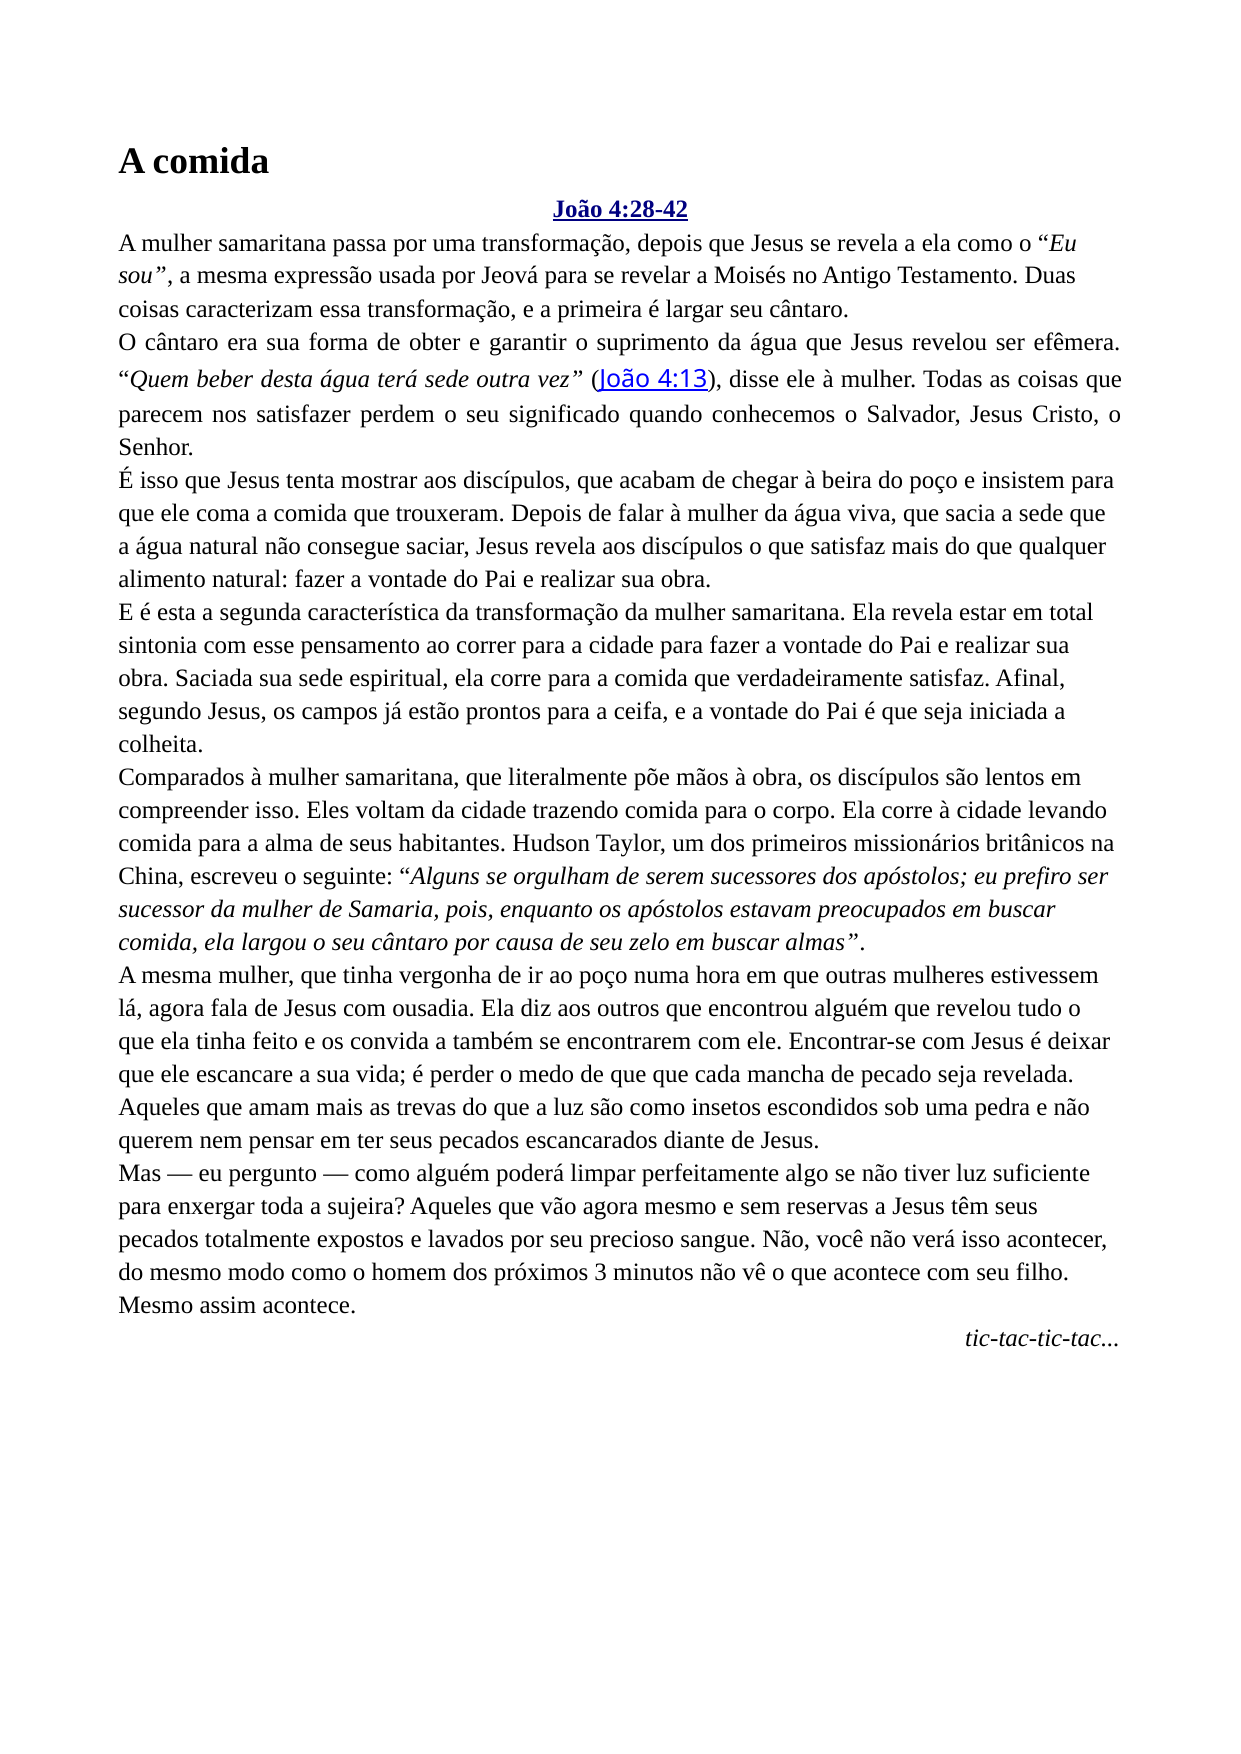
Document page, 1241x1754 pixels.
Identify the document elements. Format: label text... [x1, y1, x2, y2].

text É isso que Jesus tenta mostrar aos discípulos, que acabam de chegar à beira do poço e insistem para que ele coma a comida que trouxeram. Depois de falar à mulher da água viva, que sacia a sede que a água natural não consegue saciar, Jesus revela aos discípulos o que satisfaz mais do que qualquer alimento natural: fazer a vontade do Pai e realizar sua obra. [118, 465, 1122, 593]
text A mulher samaritana passa por uma transformação, depois que Jesus se revela a ela como o “Eu sou”, a mesma expressão usada por Jeová para se revelar a Moisés no Antigo Testamento. Duas coisas caracterizam essa transformação, e a primeira é largar seu cântaro. [118, 228, 1122, 322]
text Comparados à mulher samaritana, que literalmente põe mãos à obra, os discípulos são lentos em compreender isso. Eles voltam da cidade trazendo comida para o corpo. Ela corre à cidade levando comida para a alma de seus habitantes. Hudson Taylor, um dos primeiros missionários britânicos na China, escreveu o seguinte: “Alguns se orgulham de serem sucessores dos apóstolos; eu prefiro ser sucessor da mulher de Samaria, pois, enquanto os apóstolos estavam preocupados em buscar comida, ela largou o seu cântaro por causa de seu zelo em buscar almas”. [118, 762, 1122, 956]
text Mas — eu pergunto — como alguém poderá limpar perfeitamente algo se não tiver luz suficiente para enxergar toda a sujeira? Aqueles que vão agora mesmo e sem reservas a Jesus têm seus pecados totalmente expostos e lavados por seu precioso sangue. Não, você não verá isso acontecer, do mesmo modo como o homem dos próximos 3 minutos não vê o que acontece com seu filho. Mesmo assim acontece. [118, 1158, 1122, 1319]
text João 4:28-42 [118, 194, 1122, 223]
text O cântaro era sua forma de obter e garantir o suprimento da água que Jesus revelou ser efêmera. “Quem beber desta água terá sede outra vez” (João 4:13), disse ele à mulher. Todas as coisas que parecem nos satisfazer perdem o seu significado quando conhecemos o Salvador, Jesus Cristo, o Senhor. [118, 327, 1122, 461]
text tic-tac-tic-tac... [118, 1323, 1122, 1352]
text A mesma mulher, que tinha vergonha de ir ao poço numa hora em que outras mulheres estivessem lá, agora fala de Jesus com ousadia. Ela diz aos outros que encontrou alguém que revelou tudo o que ela tinha feito e os convida a também se encontrarem com ele. Encontrar-se com Jesus é deixar que ele escancare a sua vida; é perder o medo de que que cada mancha de pecado seja revelada. Aqueles que amam mais as trevas do que a luz são como insetos escondidos sob uma pedra e não querem nem pensar em ter seus pecados escancarados diante de Jesus. [118, 960, 1122, 1154]
subtitle A comida [118, 139, 1122, 182]
text E é esta a segunda característica da transformação da mulher samaritana. Ela revela estar em total sintonia com esse pensamento ao correr para a cidade para fazer a vontade do Pai e realizar sua obra. Saciada sua sede espiritual, ela corre para a comida que verdadeiramente satisfaz. Afinal, segundo Jesus, os campos já estão prontos para a ceifa, e a vontade do Pai é que seja iniciada a colheita. [118, 597, 1122, 758]
